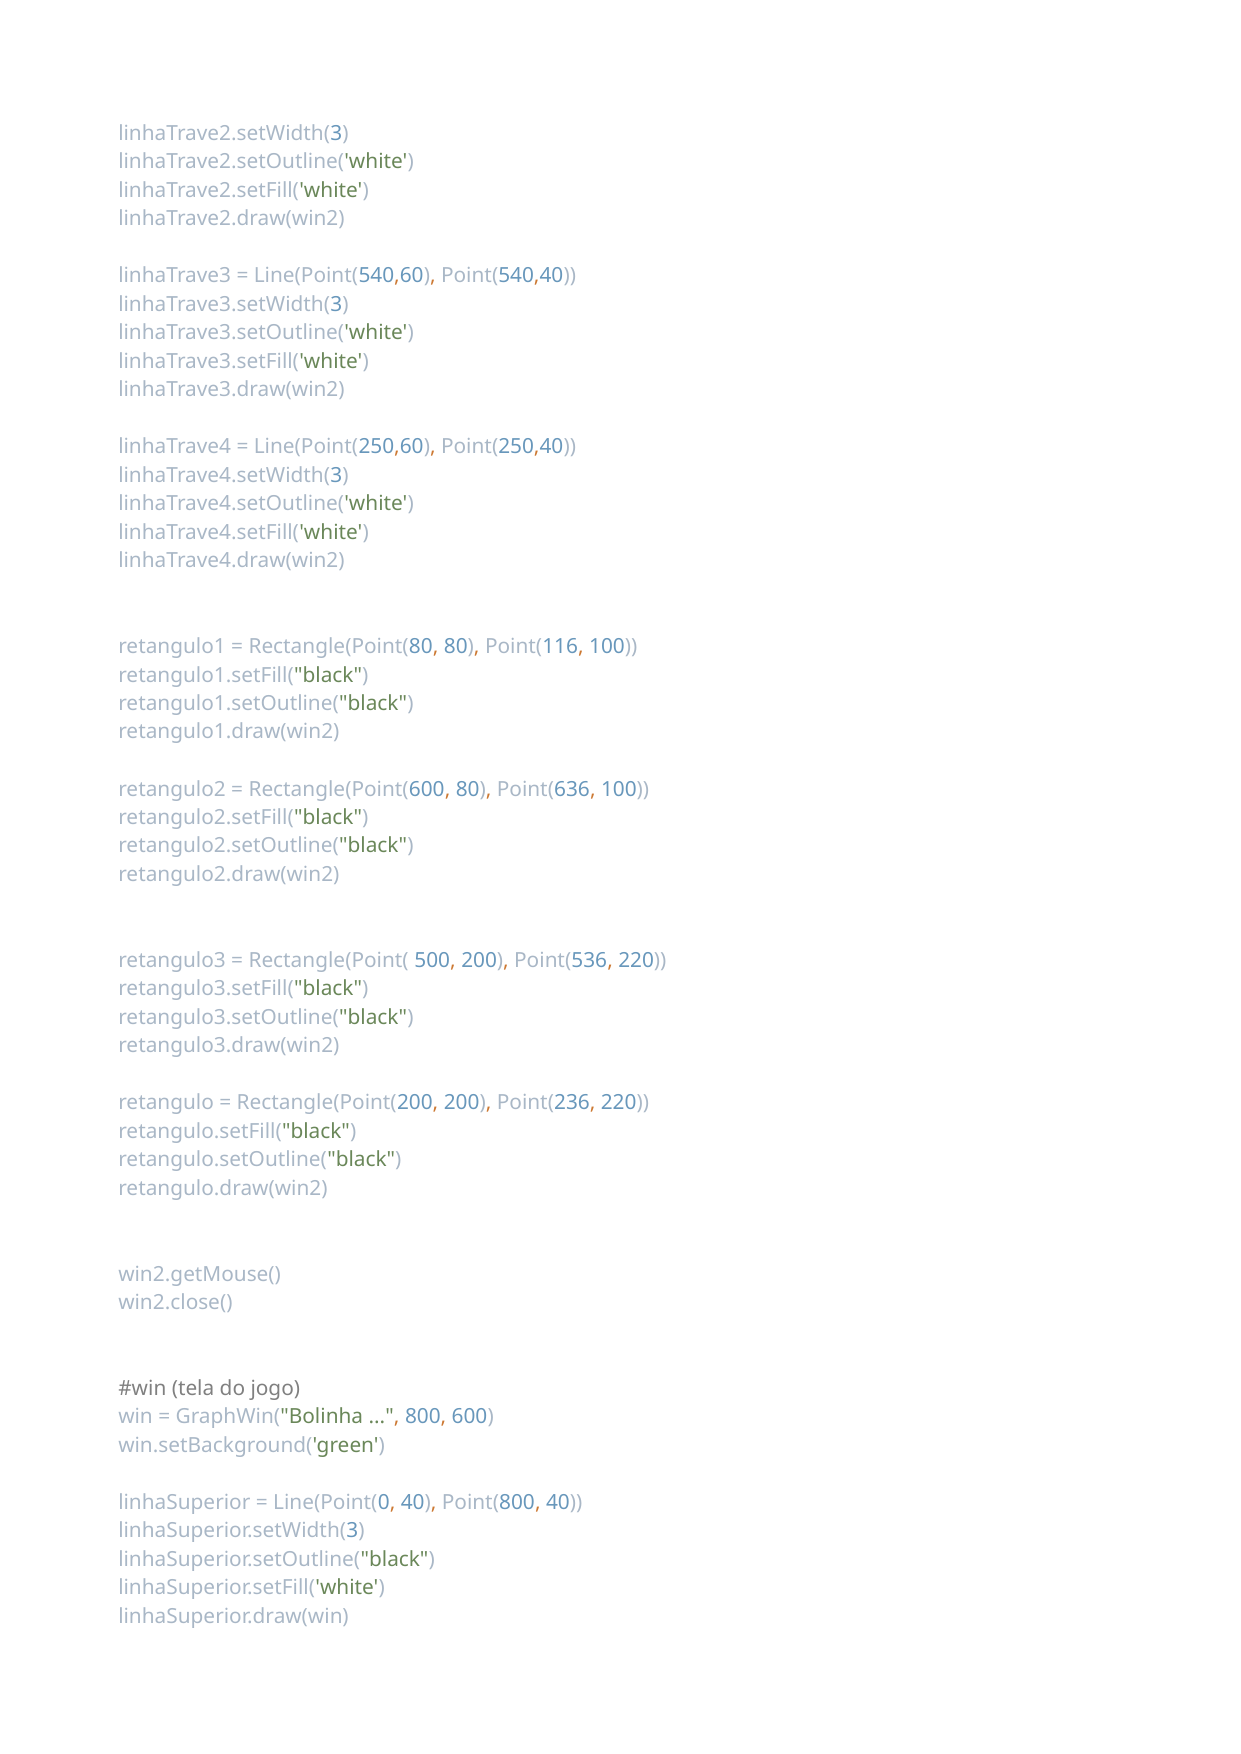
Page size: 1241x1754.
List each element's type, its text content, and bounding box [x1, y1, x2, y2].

text linhaTrave2.setWidth(3) linhaTrave2.setOutline('white') linhaTrave2.setFill('white') linhaTrave2.draw(win2) linhaTrave3 = Line(Point(540,60), Point(540,40)) linhaTrave3.setWidth(3) linhaTrave3.setOutline('white') linhaTrave3.setFill('white') linhaTrave3.draw(win2) linhaTrave4 = Line(Point(250,60), Point(250,40)) linhaTrave4.setWidth(3) linhaTrave4.setOutline('white') linhaTrave4.setFill('white') linhaTrave4.draw(win2) retangulo1 = Rectangle(Point(80, 80), Point(116, 100)) retangulo1.setFill("black") retangulo1.setOutline("black") retangulo1.draw(win2) retangulo2 = Rectangle(Point(600, 80), Point(636, 100)) retangulo2.setFill("black") retangulo2.setOutline("black") retangulo2.draw(win2) retangulo3 = Rectangle(Point( 500, 200), Point(536, 220)) retangulo3.setFill("black") retangulo3.setOutline("black") retangulo3.draw(win2) retangulo = Rectangle(Point(200, 200), Point(236, 220)) retangulo.setFill("black") retangulo.setOutline("black") retangulo.draw(win2) win2.getMouse() win2.close() #win (tela do jogo) win = GraphWin("Bolinha ...", 800, 600) win.setBackground('green') linhaSuperior = Line(Point(0, 40), Point(800, 40)) linhaSuperior.setWidth(3) linhaSuperior.setOutline("black") linhaSuperior.setFill('white') linhaSuperior.draw(win) [118, 118, 1122, 1629]
